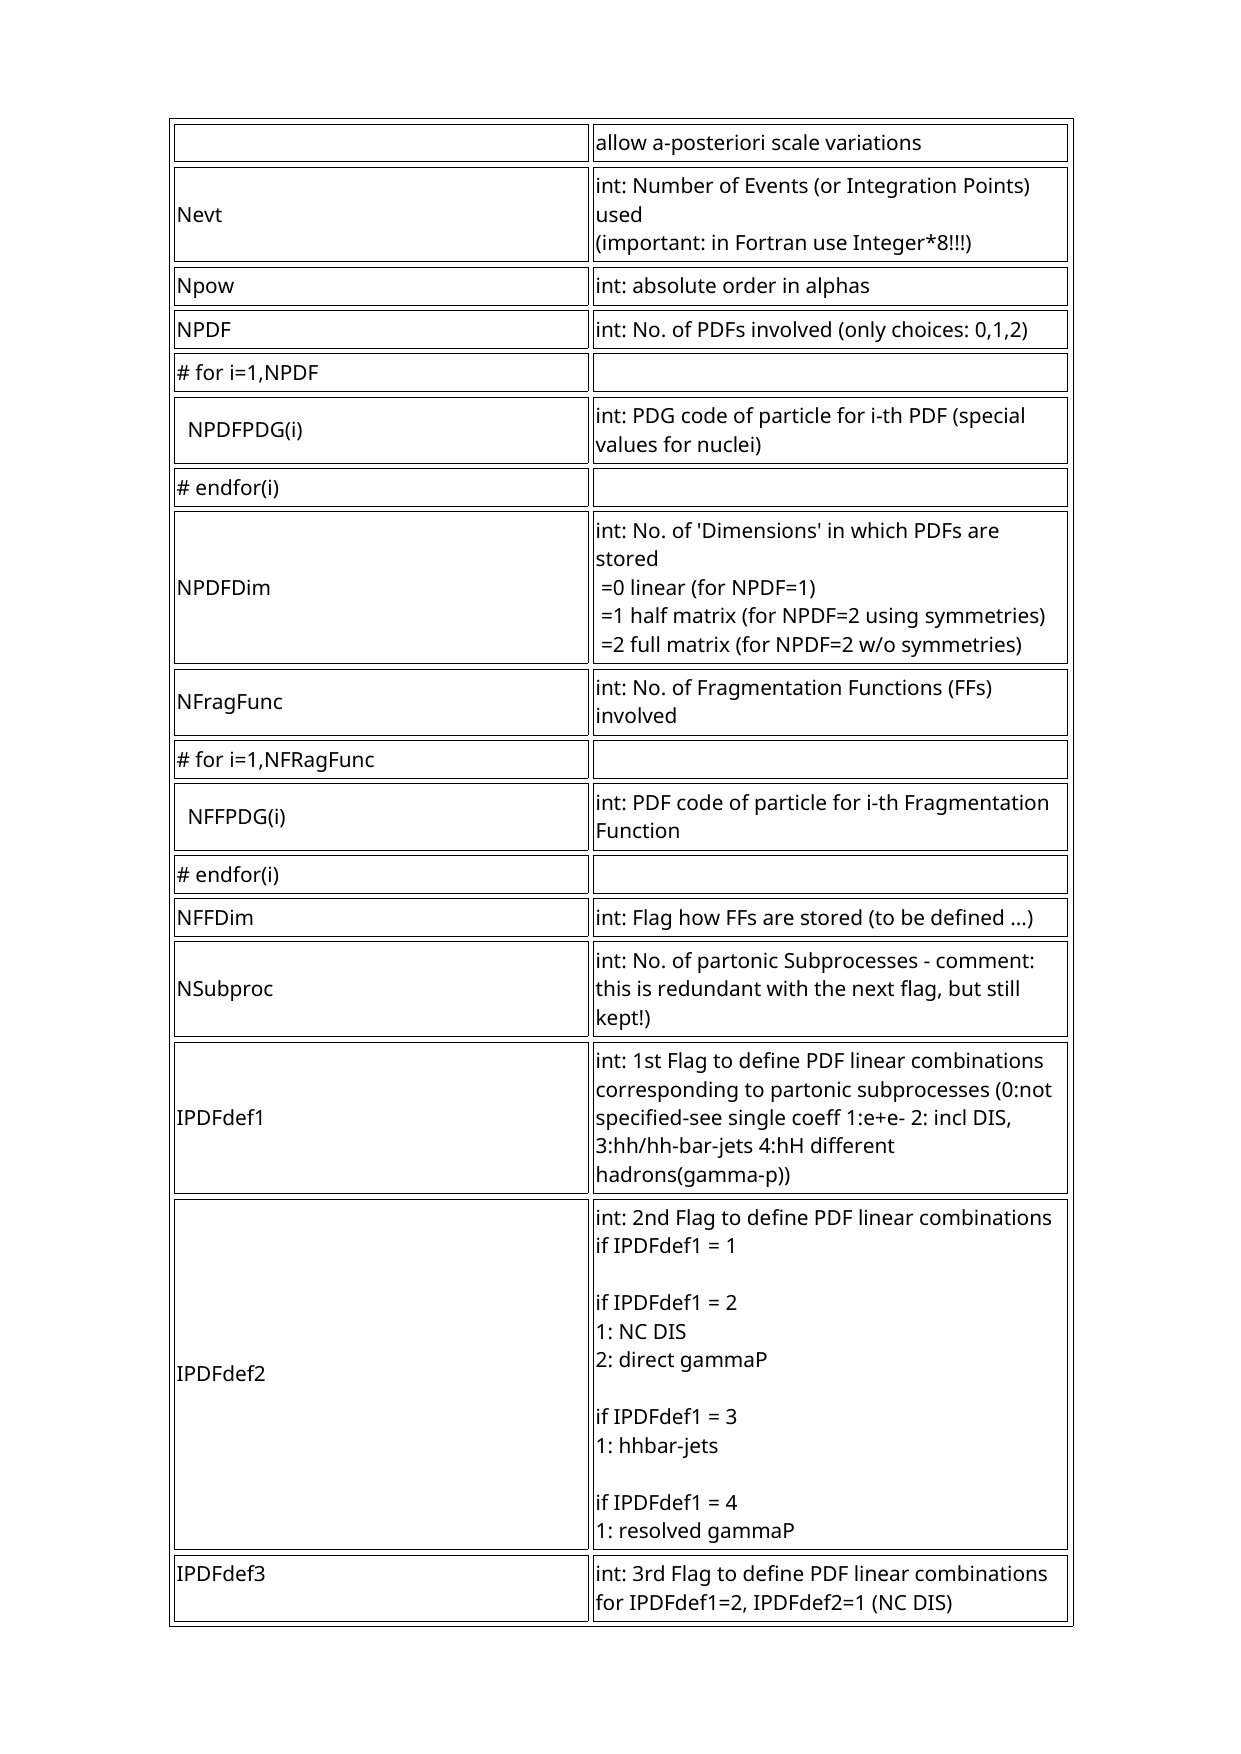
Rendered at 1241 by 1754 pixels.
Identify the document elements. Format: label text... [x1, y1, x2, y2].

table_cell [172, 119, 591, 161]
table_cell # endfor(i) [172, 850, 591, 893]
table_cell [591, 463, 1070, 506]
table_cell # for i=1,NPDF [172, 348, 591, 391]
table_cell IPDFdef1 [172, 1036, 591, 1193]
table_cell NSubproc [172, 936, 591, 1036]
table_cell int: PDG code of particle for i-th PDF (special values for nuclei) [591, 391, 1070, 463]
table_cell NPDFPDG(i) [172, 391, 591, 463]
table_cell int: No. of PDFs involved (only choices: 0,1,2) [591, 305, 1070, 348]
table_cell int: No. of Fragmentation Functions (FFs) involved [591, 663, 1070, 735]
table_cell # endfor(i) [172, 463, 591, 506]
table_cell int: Flag how FFs are stored (to be defined ...) [591, 893, 1070, 936]
table_cell int: No. of 'Dimensions' in which PDFs are stored =0 linear (for NPDF=1) =1 half matrix (for NPDF=2 using symmetries) =2 full matrix (for NPDF=2 w/o symmetries) [591, 506, 1070, 663]
table_cell int: 1st Flag to define PDF linear combinations corresponding to partonic subprocesses (0:not specified-see single coeff 1:e+e- 2: incl DIS, 3:hh/hh-bar-jets 4:hH different hadrons(gamma-p)) [591, 1036, 1070, 1193]
table_cell int: 2nd Flag to define PDF linear combinations if IPDFdef1 = 1 if IPDFdef1 = 2 1: NC DIS 2: direct gammaP if IPDFdef1 = 3 1: hhbar-jets if IPDFdef1 = 4 1: resolved gammaP [591, 1193, 1070, 1549]
table_cell int: 3rd Flag to define PDF linear combinations for IPDFdef1=2, IPDFdef2=1 (NC DIS) [591, 1549, 1070, 1621]
table_cell [594, 741, 1067, 778]
table_cell NPDF [172, 305, 591, 348]
table_cell NFFDim [172, 893, 591, 936]
table_cell [594, 354, 1067, 391]
table_cell allow a-posteriori scale variations [591, 119, 1070, 161]
table_cell [591, 735, 1070, 778]
table_cell IPDFdef3 [172, 1549, 591, 1621]
table_cell Nevt [172, 161, 591, 261]
table_cell NFFPDG(i) [172, 778, 591, 849]
table_cell # for i=1,NFRagFunc [172, 735, 591, 778]
table_cell int: Number of Events (or Integration Points) used (important: in Fortran use Integer*8!!!) [591, 161, 1070, 261]
table_cell NPDFDim [172, 506, 591, 663]
table_cell Npow [172, 261, 591, 305]
table_cell NFragFunc [172, 663, 591, 735]
table_cell int: absolute order in alphas [591, 261, 1070, 305]
table_cell [594, 856, 1067, 893]
table_cell IPDFdef2 [172, 1193, 591, 1549]
table_cell [591, 348, 1070, 391]
table_cell [594, 469, 1067, 506]
table_cell int: PDF code of particle for i-th Fragmentation Function [591, 778, 1070, 849]
table_cell [591, 850, 1070, 893]
table_cell int: No. of partonic Subprocesses - comment: this is redundant with the next flag, but still kept!) [591, 936, 1070, 1036]
